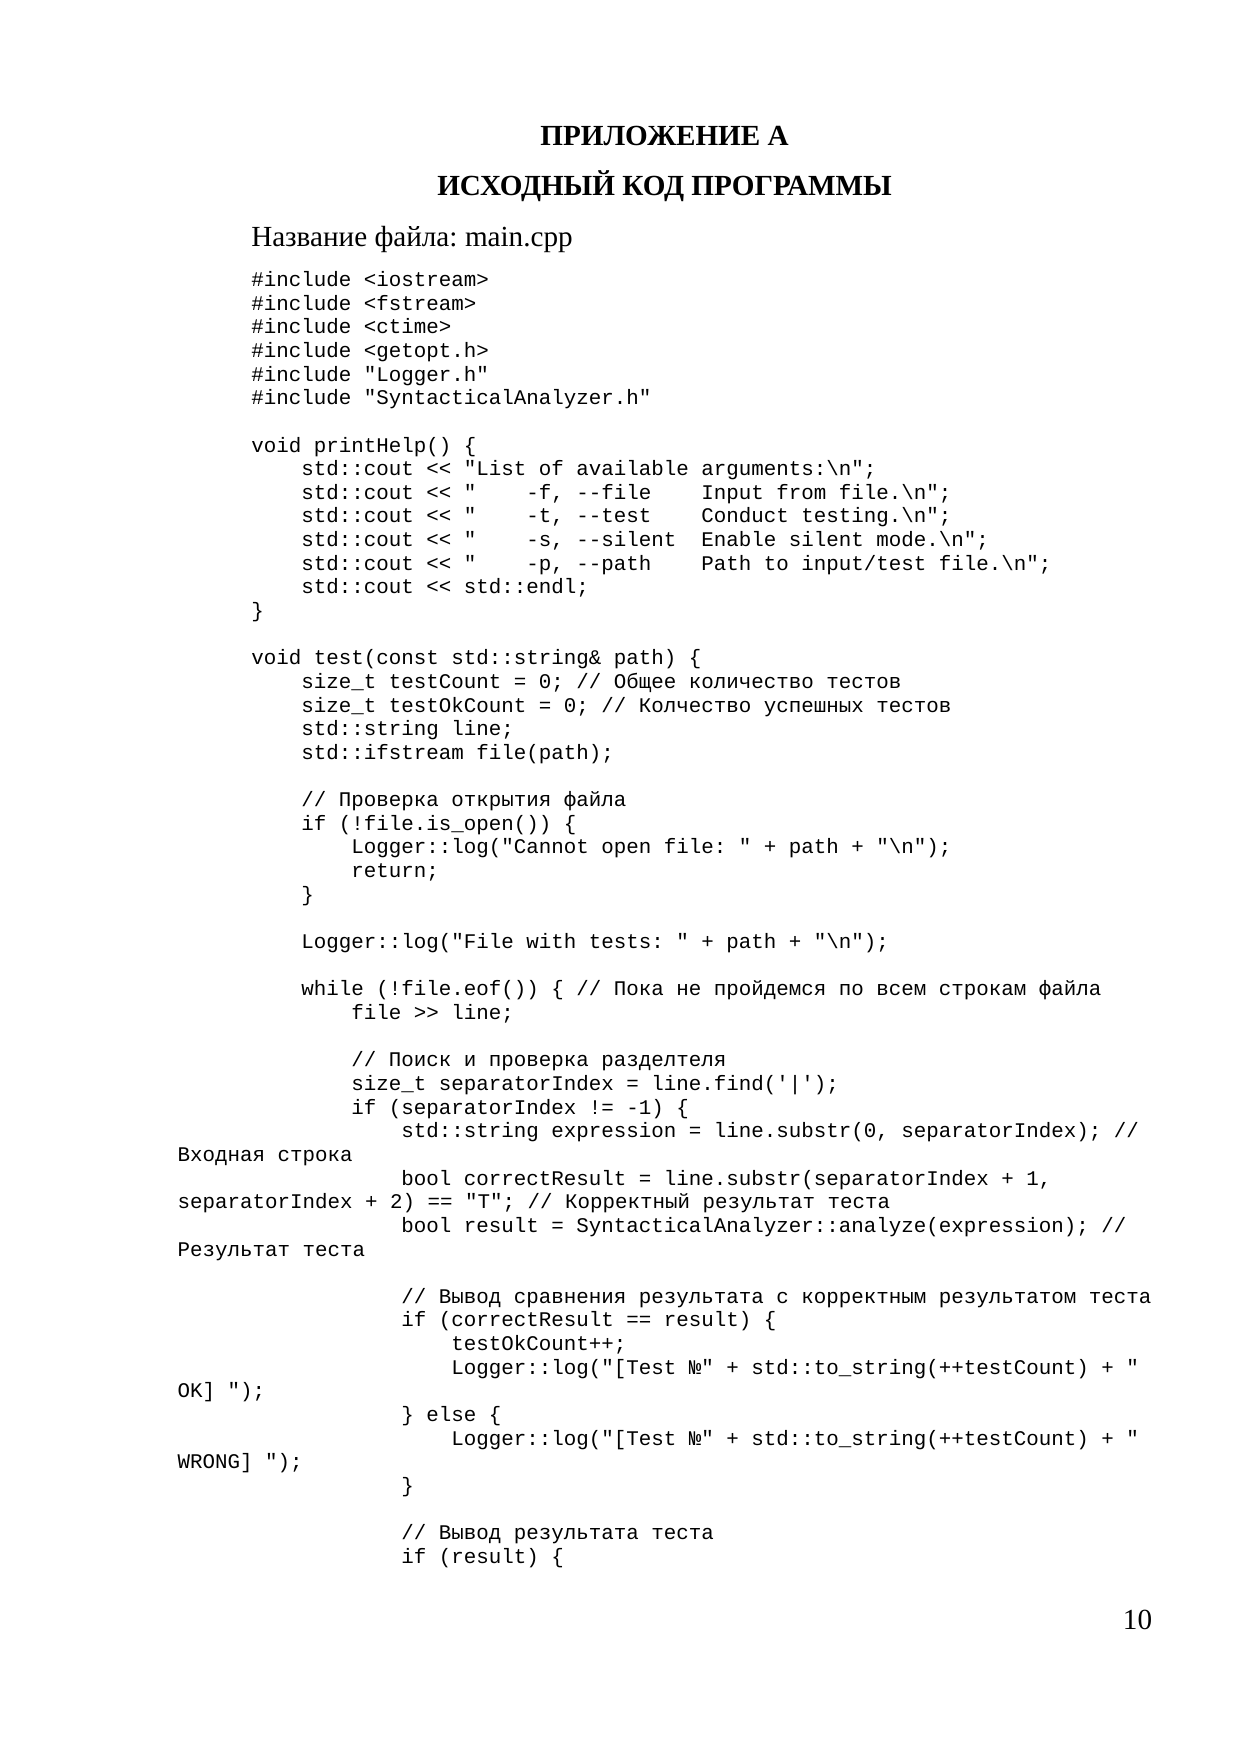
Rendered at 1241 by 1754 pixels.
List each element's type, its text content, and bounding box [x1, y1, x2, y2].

text Название файла: main.cpp [177, 219, 1152, 252]
text // Поиск и проверка разделтеля [177, 1049, 1152, 1073]
text if (!file.is_open()) { [177, 813, 1152, 837]
text #include "SyntacticalAnalyzer.h" [177, 387, 1152, 411]
text // Вывод результата теста [177, 1522, 1152, 1546]
text #include <ctime> [177, 316, 1152, 340]
text std::string expression = line.substr(0, separatorIndex); // Входная строка [177, 1120, 1152, 1168]
text bool correctResult = line.substr(separatorIndex + 1, separatorIndex + 2) == "T"; // Корректный результат теста [177, 1168, 1152, 1215]
text std::cout << " -s, --silent Enable silent mode.\n"; [177, 529, 1152, 553]
text std::cout << " -f, --file Input from file.\n"; [177, 482, 1152, 506]
text std::cout << std::endl; [177, 576, 1152, 600]
text size_t separatorIndex = line.find('|'); [177, 1073, 1152, 1097]
text void test(const std::string& path) { [177, 647, 1152, 671]
text Logger::log("Cannot open file: " + path + "\n"); [177, 837, 1152, 860]
text } [177, 884, 1152, 907]
text std::ifstream file(path); [177, 742, 1152, 766]
text // Вывод сравнения результата с корректным результатом теста [177, 1286, 1152, 1309]
text if (correctResult == result) { [177, 1309, 1152, 1333]
text if (separatorIndex != -1) { [177, 1097, 1152, 1120]
text } [177, 600, 1152, 624]
text return; [177, 860, 1152, 884]
text #include "Logger.h" [177, 364, 1152, 387]
text // Проверка открытия файла [177, 789, 1152, 813]
text Logger::log("[Test №" + std::to_string(++testCount) + " OK] "); [177, 1357, 1152, 1404]
text std::string line; [177, 718, 1152, 742]
text while (!file.eof()) { // Пока не пройдемся по всем строкам файла [177, 978, 1152, 1002]
text std::cout << " -p, --path Path to input/test file.\n"; [177, 553, 1152, 576]
text Logger::log("[Test №" + std::to_string(++testCount) + " WRONG] "); [177, 1428, 1152, 1475]
text Logger::log("File with tests: " + path + "\n"); [177, 931, 1152, 955]
text void printHelp() { [177, 434, 1152, 458]
text size_t testCount = 0; // Общее количество тестов [177, 671, 1152, 695]
text } [177, 1475, 1152, 1499]
text std::cout << " -t, --test Conduct testing.\n"; [177, 506, 1152, 529]
text file >> line; [177, 1002, 1152, 1026]
text std::cout << "List of available arguments:\n"; [177, 458, 1152, 482]
text bool result = SyntacticalAnalyzer::analyze(expression); // Результат теста [177, 1215, 1152, 1262]
text size_t testOkCount = 0; // Колчество успешных тестов [177, 695, 1152, 718]
text #include <fstream> [177, 293, 1152, 316]
subtitle Приложение А Исходный код программы [177, 118, 1152, 202]
text #include <iostream> [177, 269, 1152, 293]
text } else { [177, 1404, 1152, 1428]
text #include <getopt.h> [177, 340, 1152, 364]
text testOkCount++; [177, 1333, 1152, 1357]
text if (result) { [177, 1546, 1152, 1569]
